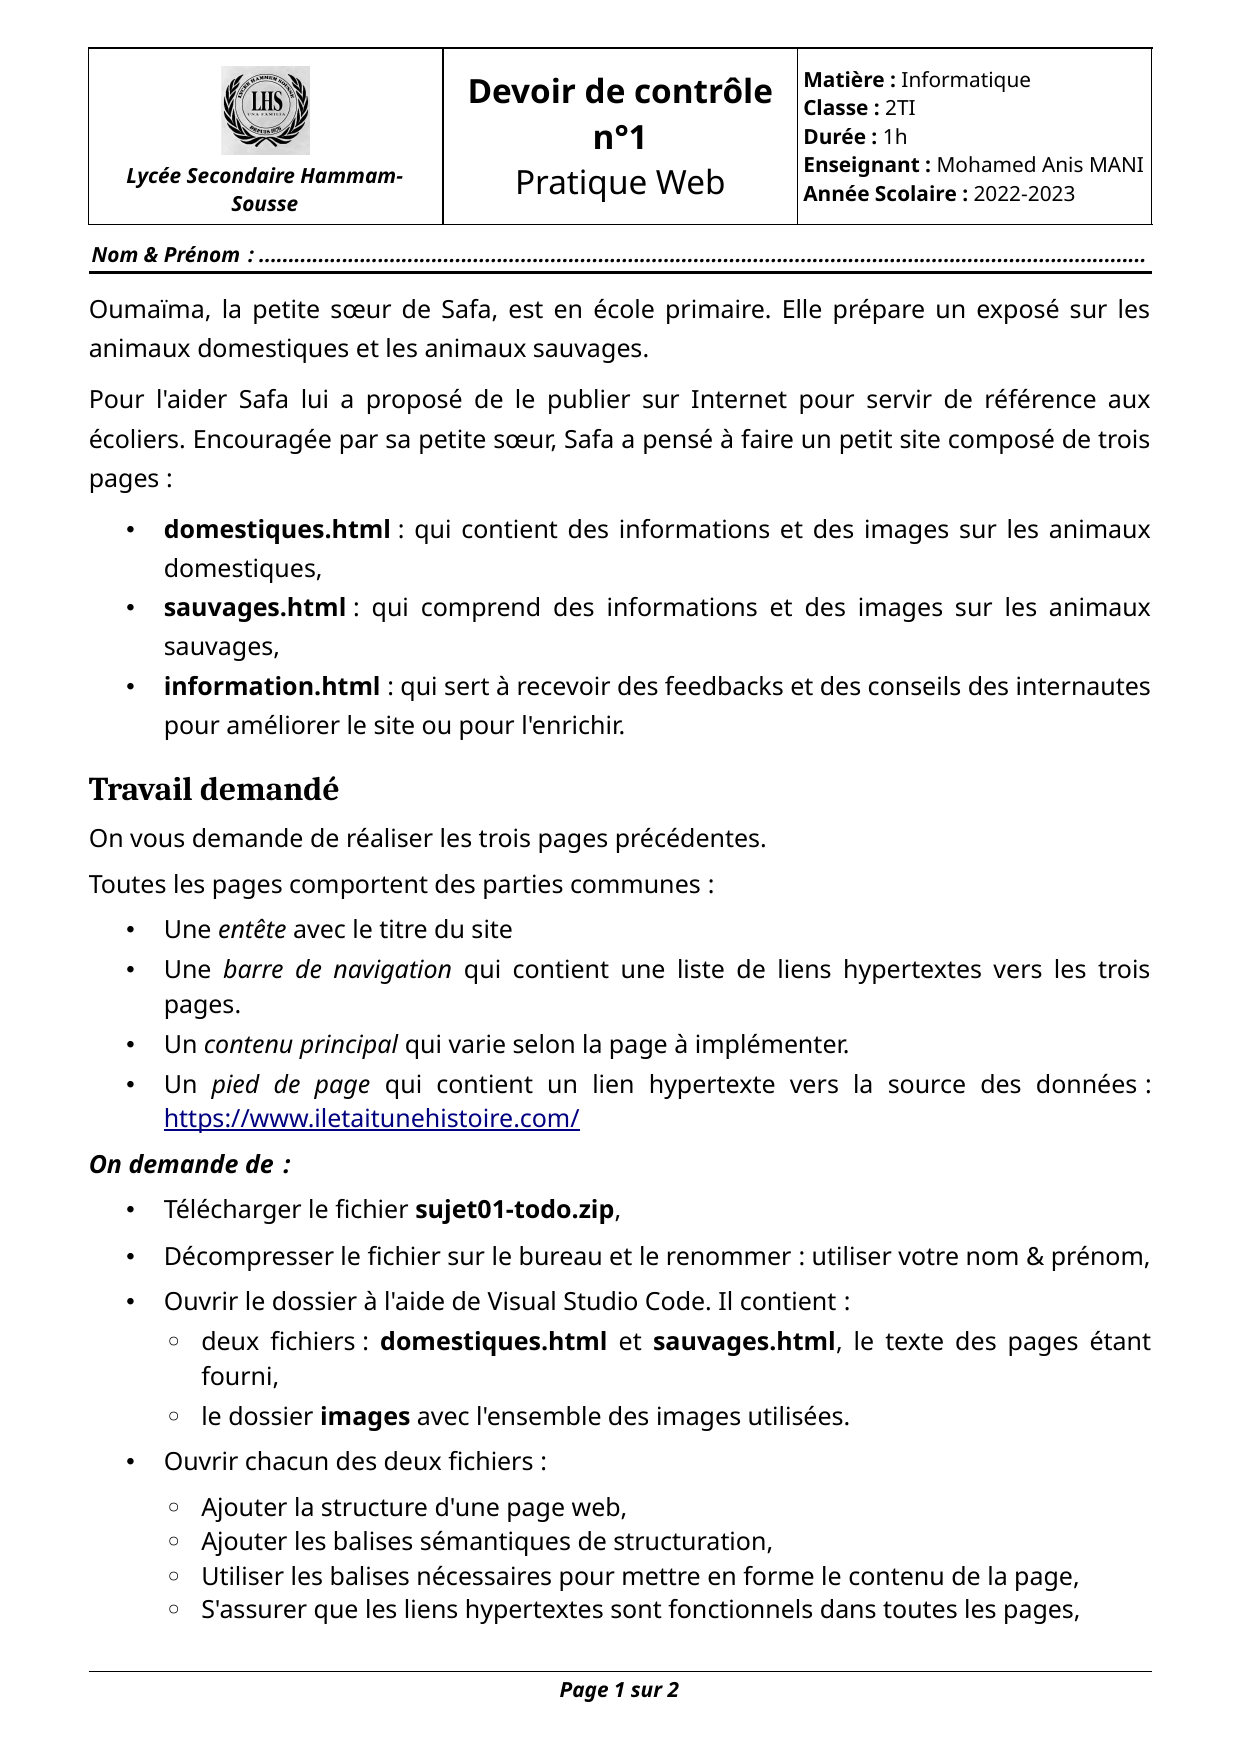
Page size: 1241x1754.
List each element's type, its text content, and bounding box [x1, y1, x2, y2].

list Ouvrir le dossier à l'aide de Visual Studio Code. Il contient : [126, 1284, 1152, 1318]
text Pour l'aider Safa lui a proposé de le publier sur Internet pour servir de référence aux écoliers. Encouragée par sa petite sœur, Safa a pensé à faire un petit site composé de trois pages : [88, 382, 1152, 494]
text On vous demande de réaliser les trois pages précédentes. [88, 820, 1152, 854]
list deux fichiers : domestiques.html et sauvages.html, le texte des pages étant fourni, [163, 1324, 1152, 1392]
list Ajouter les balises sémantiques de structuration, [163, 1524, 1152, 1558]
text Oumaïma, la petite sœur de Safa, est en école primaire. Elle prépare un exposé sur les animaux domestiques et les animaux sauvages. [88, 292, 1152, 365]
list Ouvrir chacun des deux fichiers : [126, 1444, 1152, 1478]
list domestiques.html : qui contient des informations et des images sur les animaux domestiques, [126, 511, 1152, 585]
list le dossier images avec l'ensemble des images utilisées. [163, 1398, 1152, 1432]
list sauvages.html : qui comprend des informations et des images sur les animaux sauvages, [126, 590, 1152, 663]
list Ajouter la structure d'une page web, [163, 1490, 1152, 1524]
list Télécharger le fichier sujet01-todo.zip, [126, 1192, 1152, 1226]
list Décompresser le fichier sur le bureau et le renommer : utiliser votre nom & prénom, [126, 1238, 1152, 1272]
list Un pied de page qui contient un lien hypertexte vers la source des données : https://www.iletaitunehistoire.com/ [126, 1066, 1152, 1134]
list Un contenu principal qui varie selon la page à implémenter. [126, 1026, 1152, 1060]
subtitle Travail demandé [88, 770, 1152, 808]
list Utiliser les balises nécessaires pour mettre en forme le contenu de la page, [163, 1558, 1152, 1592]
list S'assurer que les liens hypertextes sont fonctionnels dans toutes les pages, [163, 1592, 1152, 1626]
text Toutes les pages comportent des parties communes : [88, 866, 1152, 900]
list Une entête avec le titre du site [126, 912, 1152, 946]
list Une barre de navigation qui contient une liste de liens hypertextes vers les trois pages. [126, 952, 1152, 1020]
list information.html : qui sert à recevoir des feedbacks et des conseils des internautes pour améliorer le site ou pour l'enrichir. [126, 668, 1152, 741]
text On demande de : [88, 1146, 1152, 1180]
